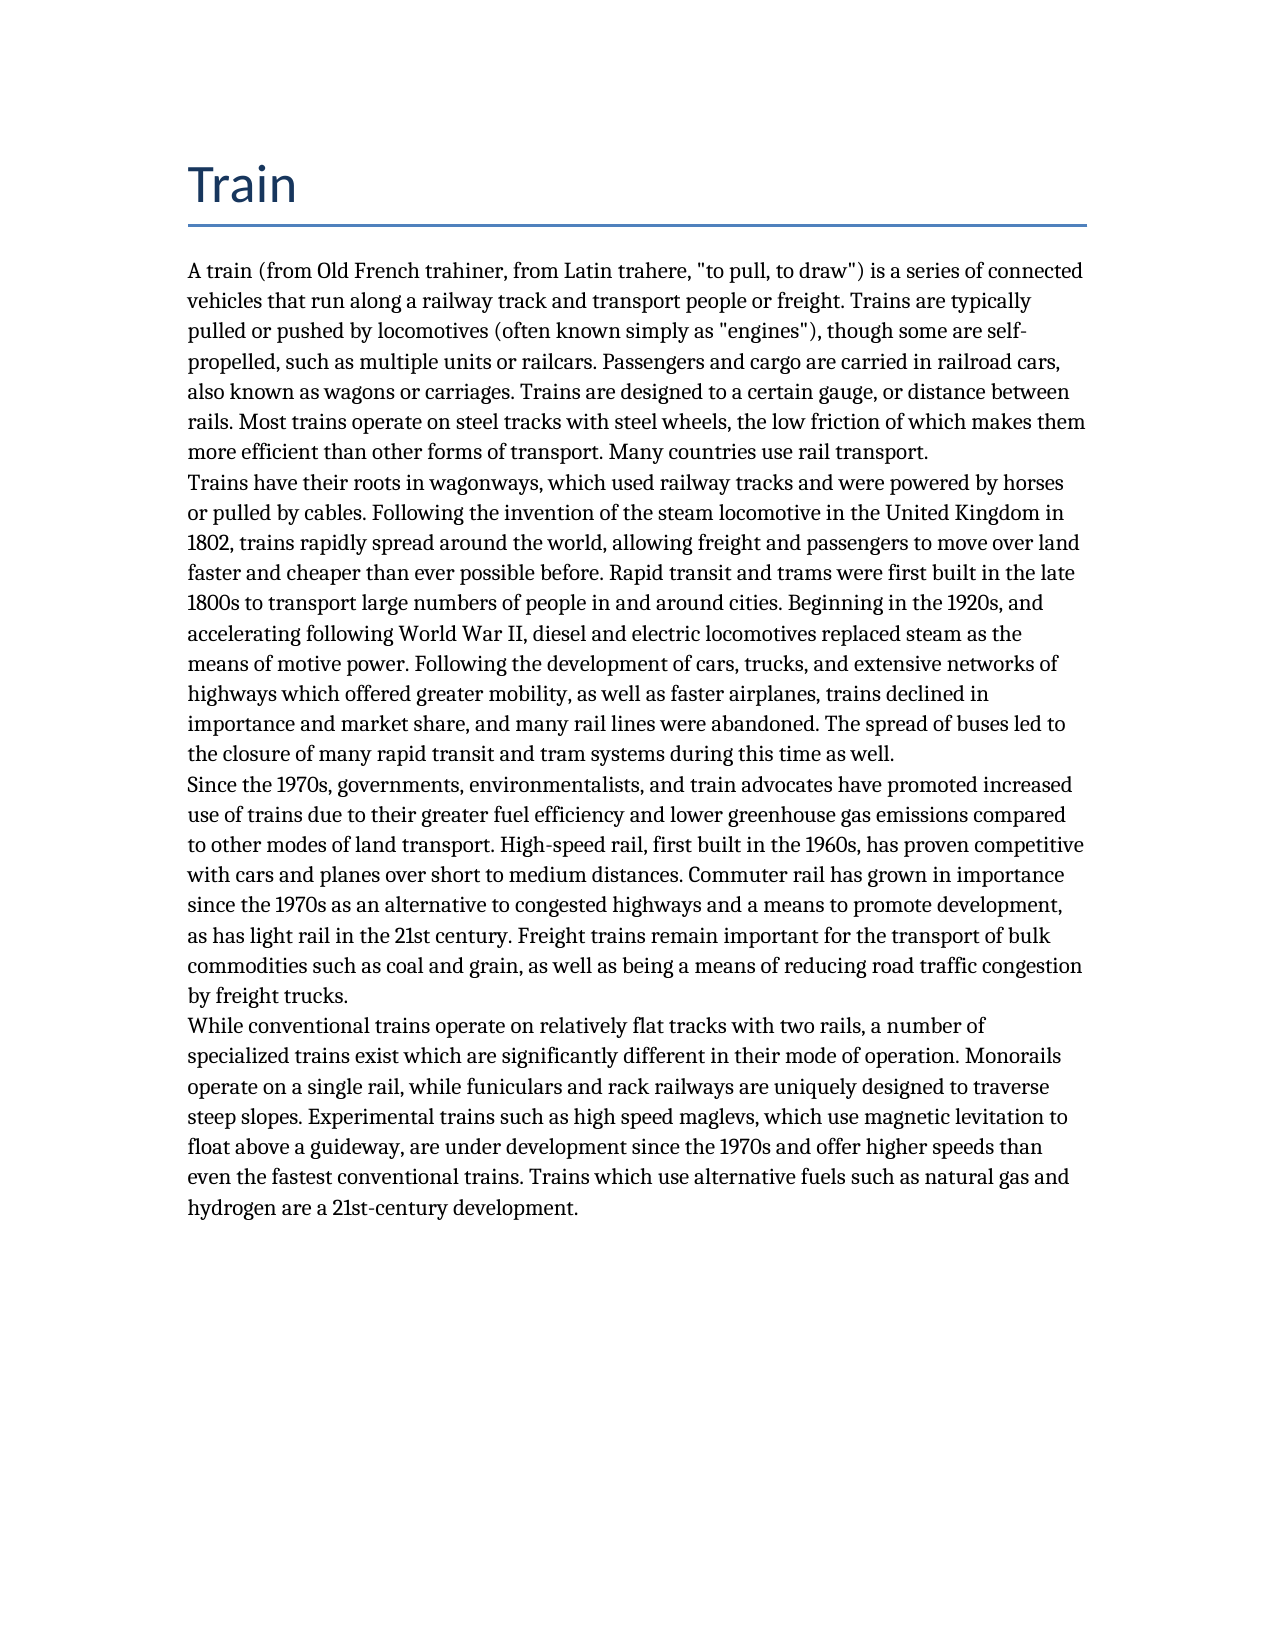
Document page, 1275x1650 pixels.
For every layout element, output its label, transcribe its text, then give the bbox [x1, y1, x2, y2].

text A train (from Old French trahiner, from Latin trahere, "to pull, to draw") is a series of connected vehicles that run along a railway track and transport people or freight. Trains are typically pulled or pushed by locomotives (often known simply as "engines"), though some are self-propelled, such as multiple units or railcars. Passengers and cargo are carried in railroad cars, also known as wagons or carriages. Trains are designed to a certain gauge, or distance between rails. Most trains operate on steel tracks with steel wheels, the low friction of which makes them more efficient than other forms of transport. Many countries use rail transport. Trains have their roots in wagonways, which used railway tracks and were powered by horses or pulled by cables. Following the invention of the steam locomotive in the United Kingdom in 1802, trains rapidly spread around the world, allowing freight and passengers to move over land faster and cheaper than ever possible before. Rapid transit and trams were first built in the late 1800s to transport large numbers of people in and around cities. Beginning in the 1920s, and accelerating following World War II, diesel and electric locomotives replaced steam as the means of motive power. Following the development of cars, trucks, and extensive networks of highways which offered greater mobility, as well as faster airplanes, trains declined in importance and market share, and many rail lines were abandoned. The spread of buses led to the closure of many rapid transit and tram systems during this time as well. Since the 1970s, governments, environmentalists, and train advocates have promoted increased use of trains due to their greater fuel efficiency and lower greenhouse gas emissions compared to other modes of land transport. High-speed rail, first built in the 1960s, has proven competitive with cars and planes over short to medium distances. Commuter rail has grown in importance since the 1970s as an alternative to congested highways and a means to promote development, as has light rail in the 21st century. Freight trains remain important for the transport of bulk commodities such as coal and grain, as well as being a means of reducing road traffic congestion by freight trucks. While conventional trains operate on relatively flat tracks with two rails, a number of specialized trains exist which are significantly different in their mode of operation. Monorails operate on a single rail, while funiculars and rack railways are uniquely designed to traverse steep slopes. Experimental trains such as high speed maglevs, which use magnetic levitation to float above a guideway, are under development since the 1970s and offer higher speeds than even the fastest conventional trains. Trains which use alternative fuels such as natural gas and hydrogen are a 21st-century development. [187, 258, 1087, 1221]
title Train [187, 150, 1087, 227]
